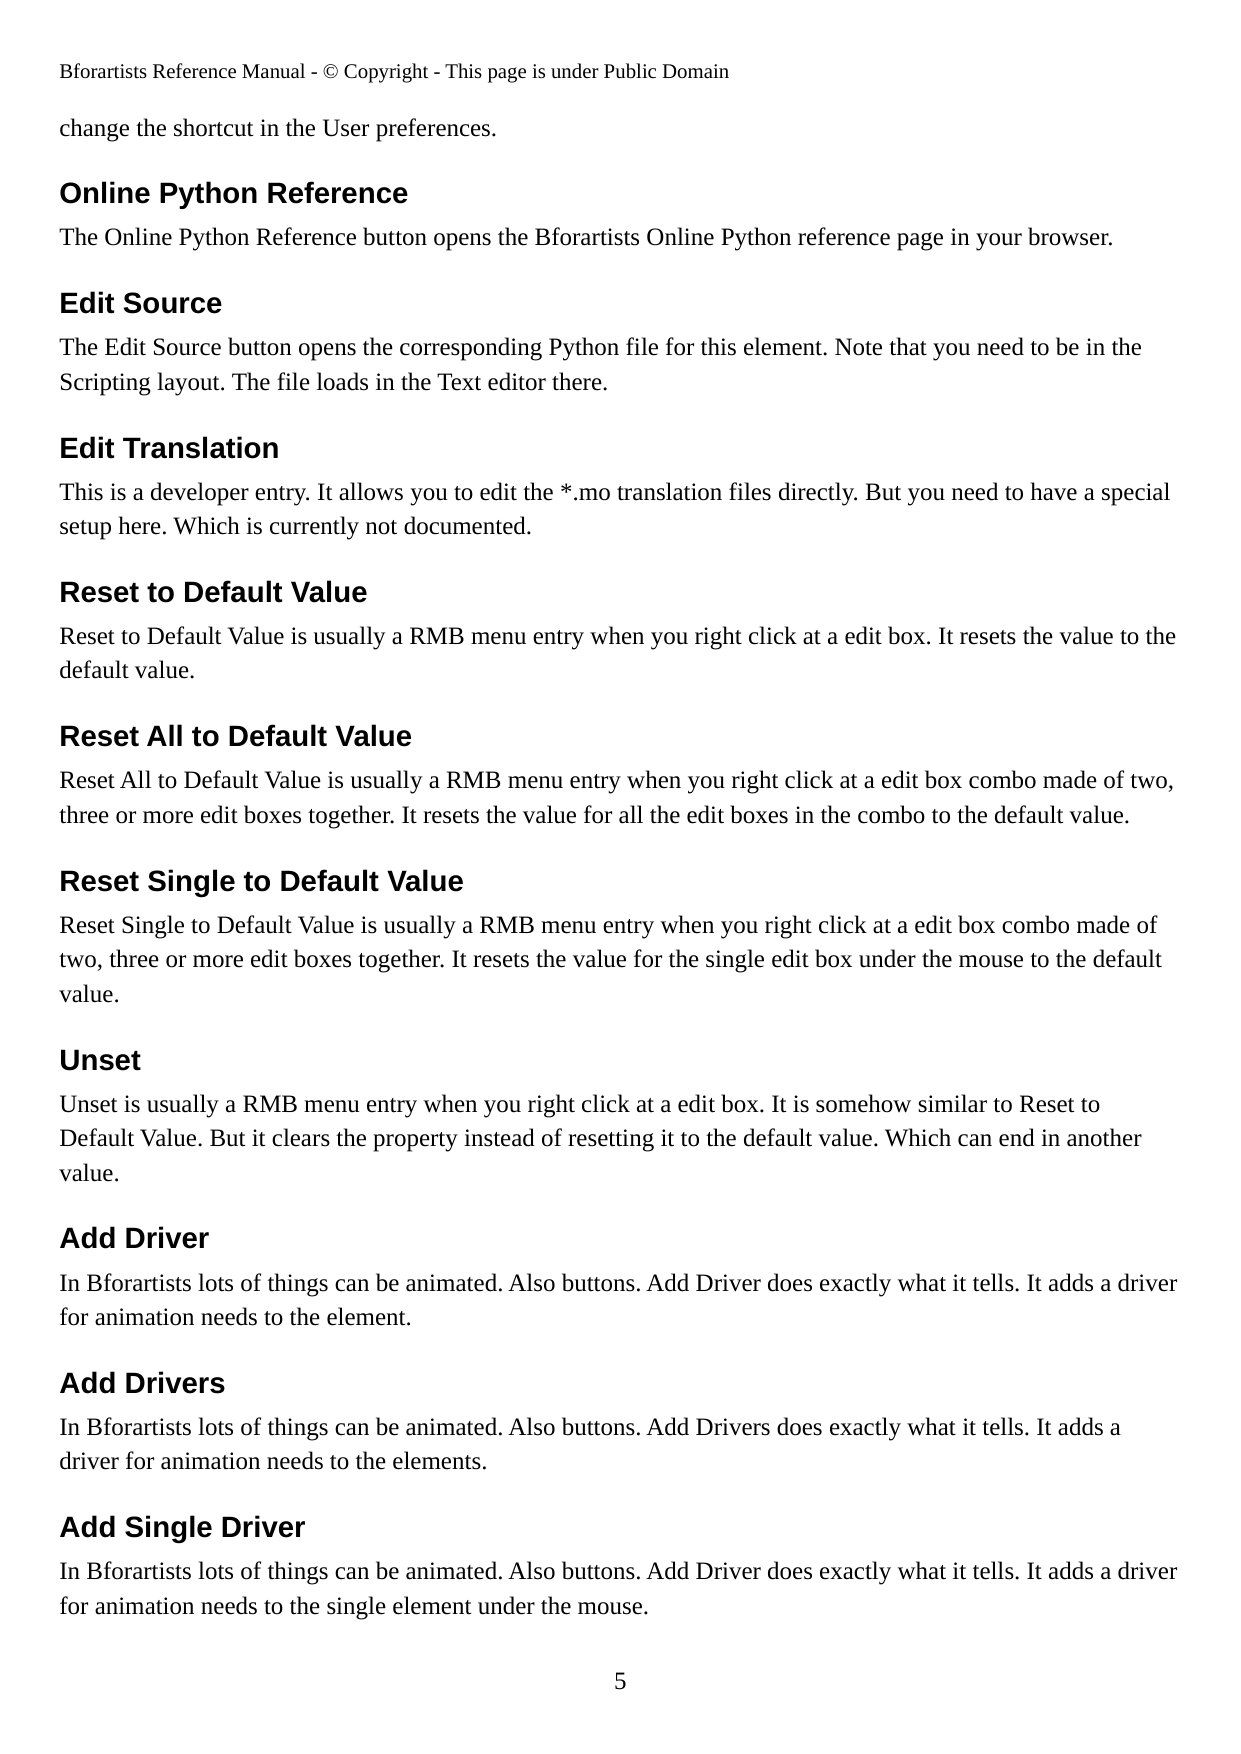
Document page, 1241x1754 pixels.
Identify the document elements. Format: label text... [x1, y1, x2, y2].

text In Bforartists lots of things can be animated. Also buttons. Add Drivers does exactly what it tells. It adds a driver for animation needs to the elements. [59, 1412, 1181, 1475]
subtitle Online Python Reference [59, 176, 1181, 210]
text Reset All to Default Value is usually a RMB menu entry when you right click at a edit box combo made of two, three or more edit boxes together. It resets the value for all the edit boxes in the combo to the default value. [59, 766, 1181, 829]
text change the shortcut in the User preferences. [59, 113, 1181, 141]
text The Online Python Reference button opens the Bforartists Online Python reference page in your browser. [59, 222, 1181, 251]
text The Edit Source button opens the corresponding Python file for this element. Note that you need to be in the Scripting layout. The file loads in the Text editor there. [59, 332, 1181, 396]
subtitle Edit Translation [59, 431, 1181, 464]
subtitle Add Single Driver [59, 1510, 1181, 1544]
subtitle Add Driver [59, 1221, 1181, 1255]
text Unset is usually a RMB menu entry when you right click at a edit box. It is somehow similar to Reset to Default Value. But it clears the property instead of resetting it to the default value. Which can end in another value. [59, 1089, 1181, 1186]
subtitle Reset All to Default Value [59, 719, 1181, 753]
text In Bforartists lots of things can be animated. Also buttons. Add Driver does exactly what it tells. It adds a driver for animation needs to the element. [59, 1268, 1181, 1331]
subtitle Reset Single to Default Value [59, 864, 1181, 897]
text In Bforartists lots of things can be animated. Also buttons. Add Driver does exactly what it tells. It adds a driver for animation needs to the single element under the mouse. [59, 1556, 1181, 1619]
text This is a developer entry. It allows you to edit the *.mo translation files directly. But you need to have a special setup here. Which is currently not documented. [59, 477, 1181, 540]
subtitle Edit Source [59, 286, 1181, 320]
text Reset to Default Value is usually a RMB menu entry when you right click at a edit box. It resets the value to the default value. [59, 621, 1181, 684]
subtitle Add Drivers [59, 1366, 1181, 1399]
subtitle Reset to Default Value [59, 575, 1181, 609]
subtitle Unset [59, 1042, 1181, 1076]
text Reset Single to Default Value is usually a RMB menu entry when you right click at a edit box combo made of two, three or more edit boxes together. It resets the value for the single edit box under the mouse to the default value. [59, 910, 1181, 1008]
